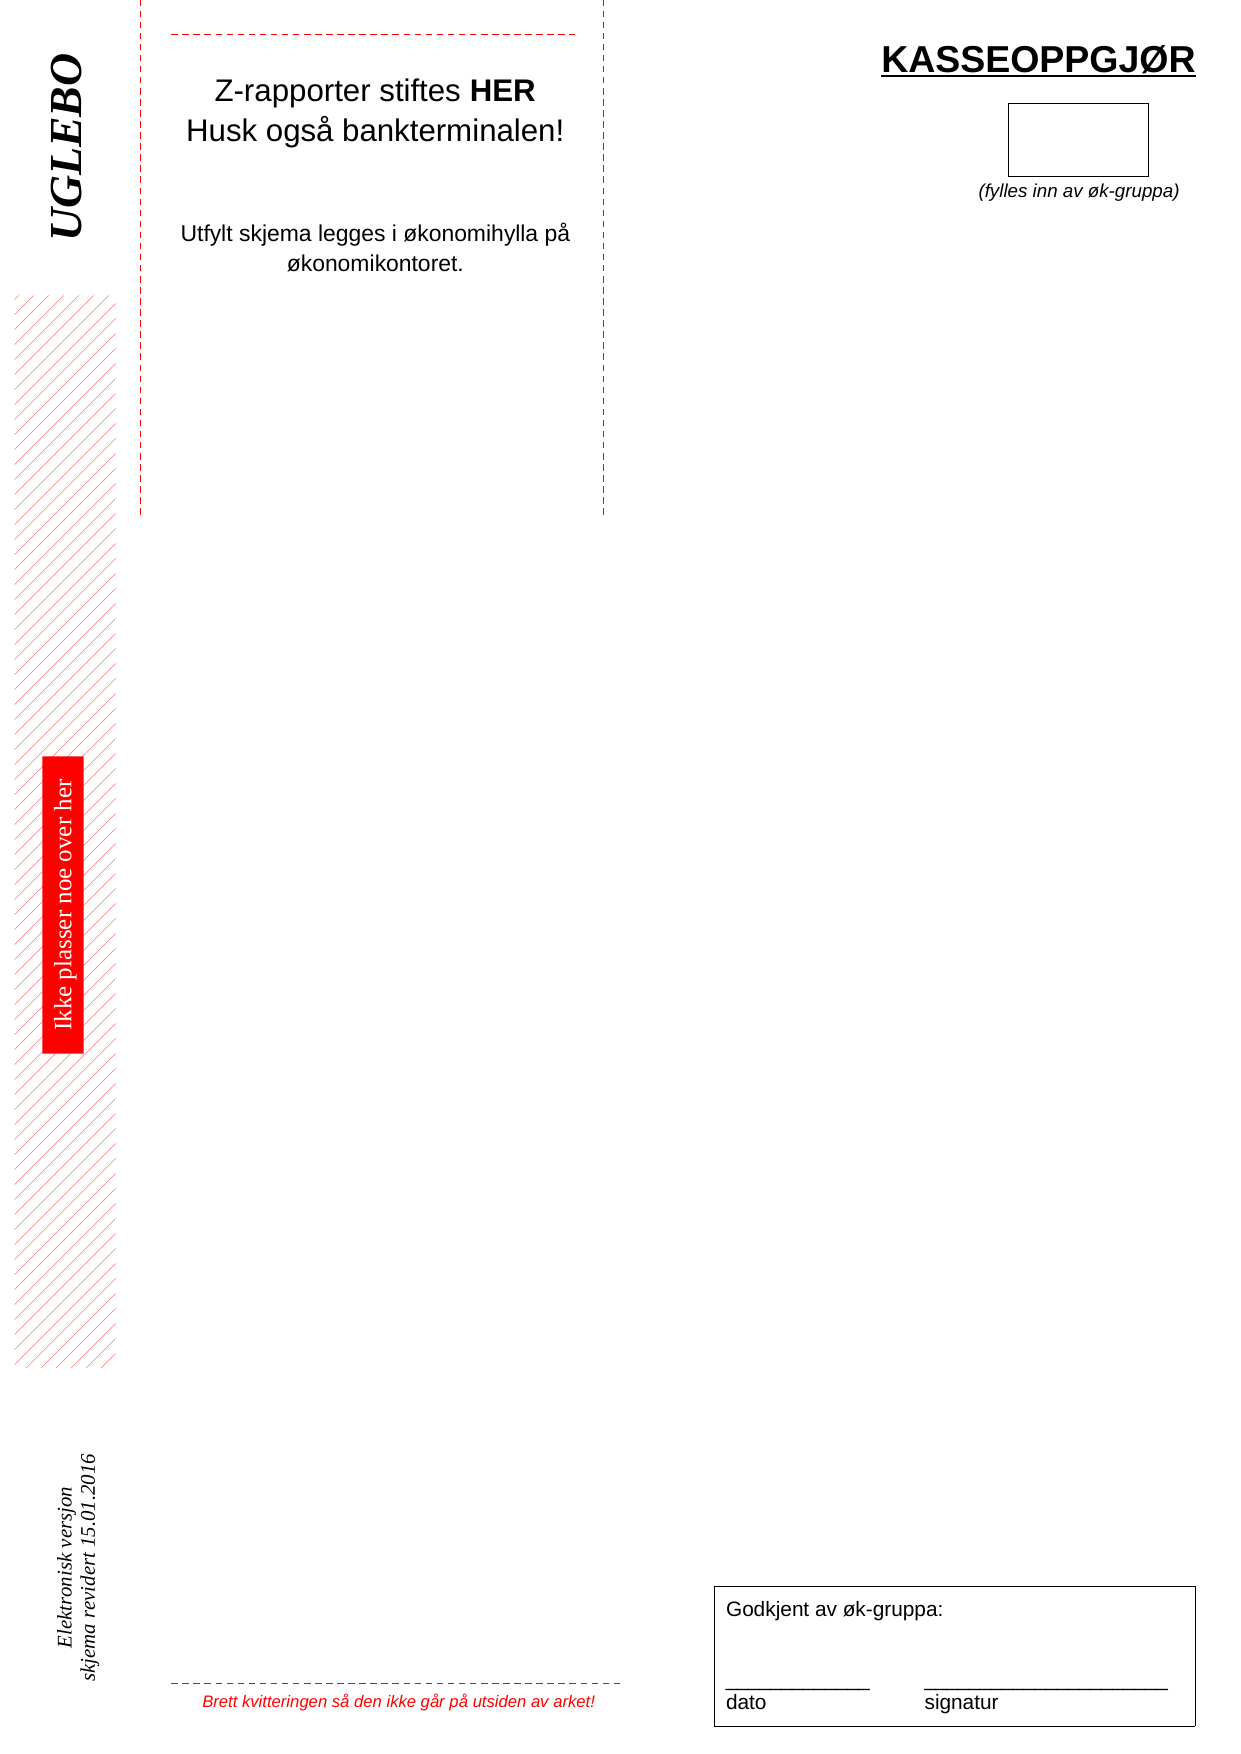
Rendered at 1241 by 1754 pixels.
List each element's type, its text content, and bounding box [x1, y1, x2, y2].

text Utfylt skjema legges i økonomihylla på økonomikontoret. [165, 221, 585, 276]
text Z-rapporter stiftes HER [185, 73, 565, 108]
text Husk også bankterminalen! [185, 113, 565, 148]
text (fylles inn av øk-gruppa) [150, 180, 1196, 201]
text Godkjent av øk-gruppa: [726, 1598, 1183, 1621]
text [185, 148, 565, 171]
text KASSEOPPGJØR [150, 39, 1196, 81]
text dato signatur [726, 1691, 1183, 1714]
text [185, 108, 565, 113]
subtitle Brett kvitteringen så den ikke går på utsiden av arket! [164, 1692, 634, 1711]
